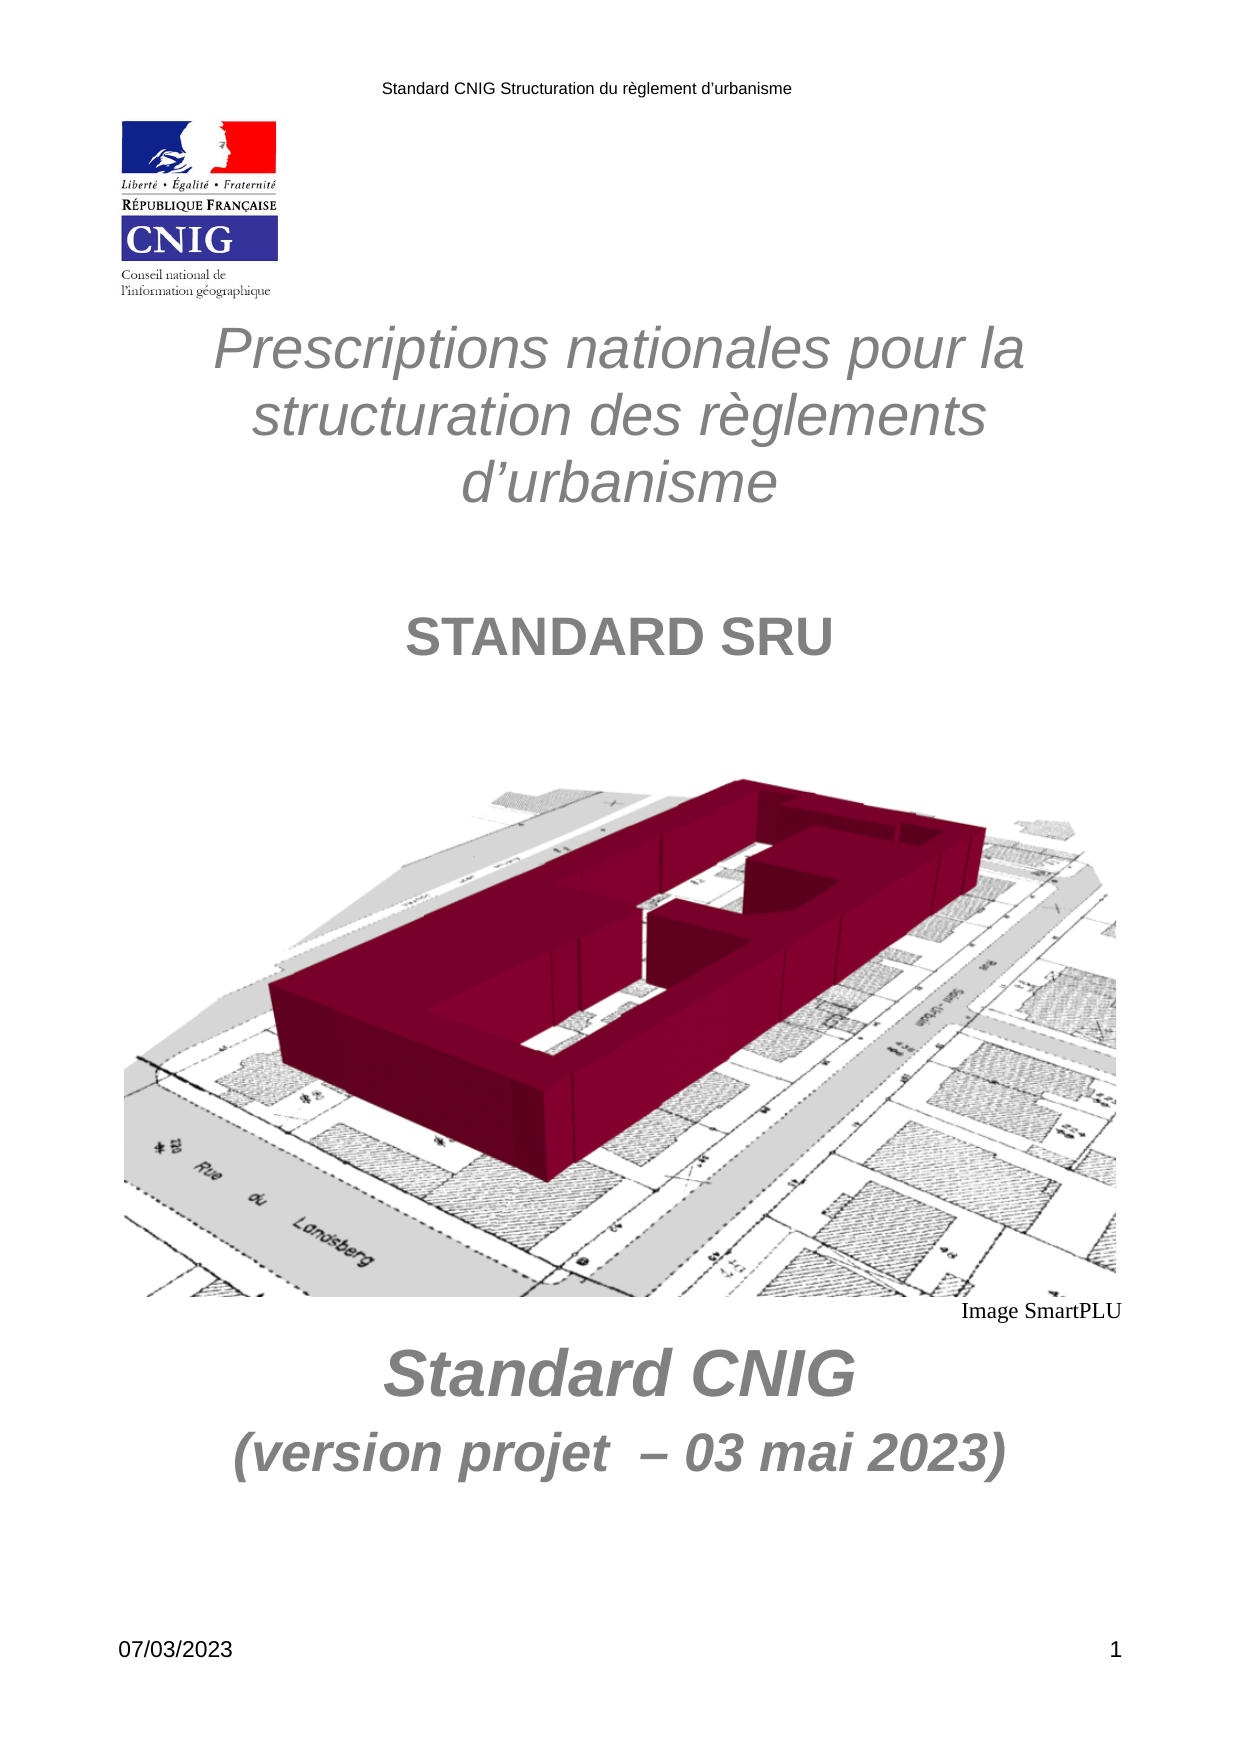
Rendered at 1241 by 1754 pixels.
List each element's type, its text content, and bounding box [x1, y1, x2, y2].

picture [118, 118, 280, 305]
table_header [453, 118, 787, 307]
table_cell Prescriptions nationales pour la structuration des règlements d’urbanisme [118, 307, 1122, 521]
picture [124, 739, 1117, 1297]
table_cell Standard CNIG (version projet – 03 mai 2023) [118, 1323, 1122, 1483]
table_header [788, 118, 1122, 307]
table_cell STANDARD SRU [118, 521, 1122, 739]
table_cell Image SmartPLU [118, 739, 1122, 1323]
table_header [118, 118, 453, 307]
